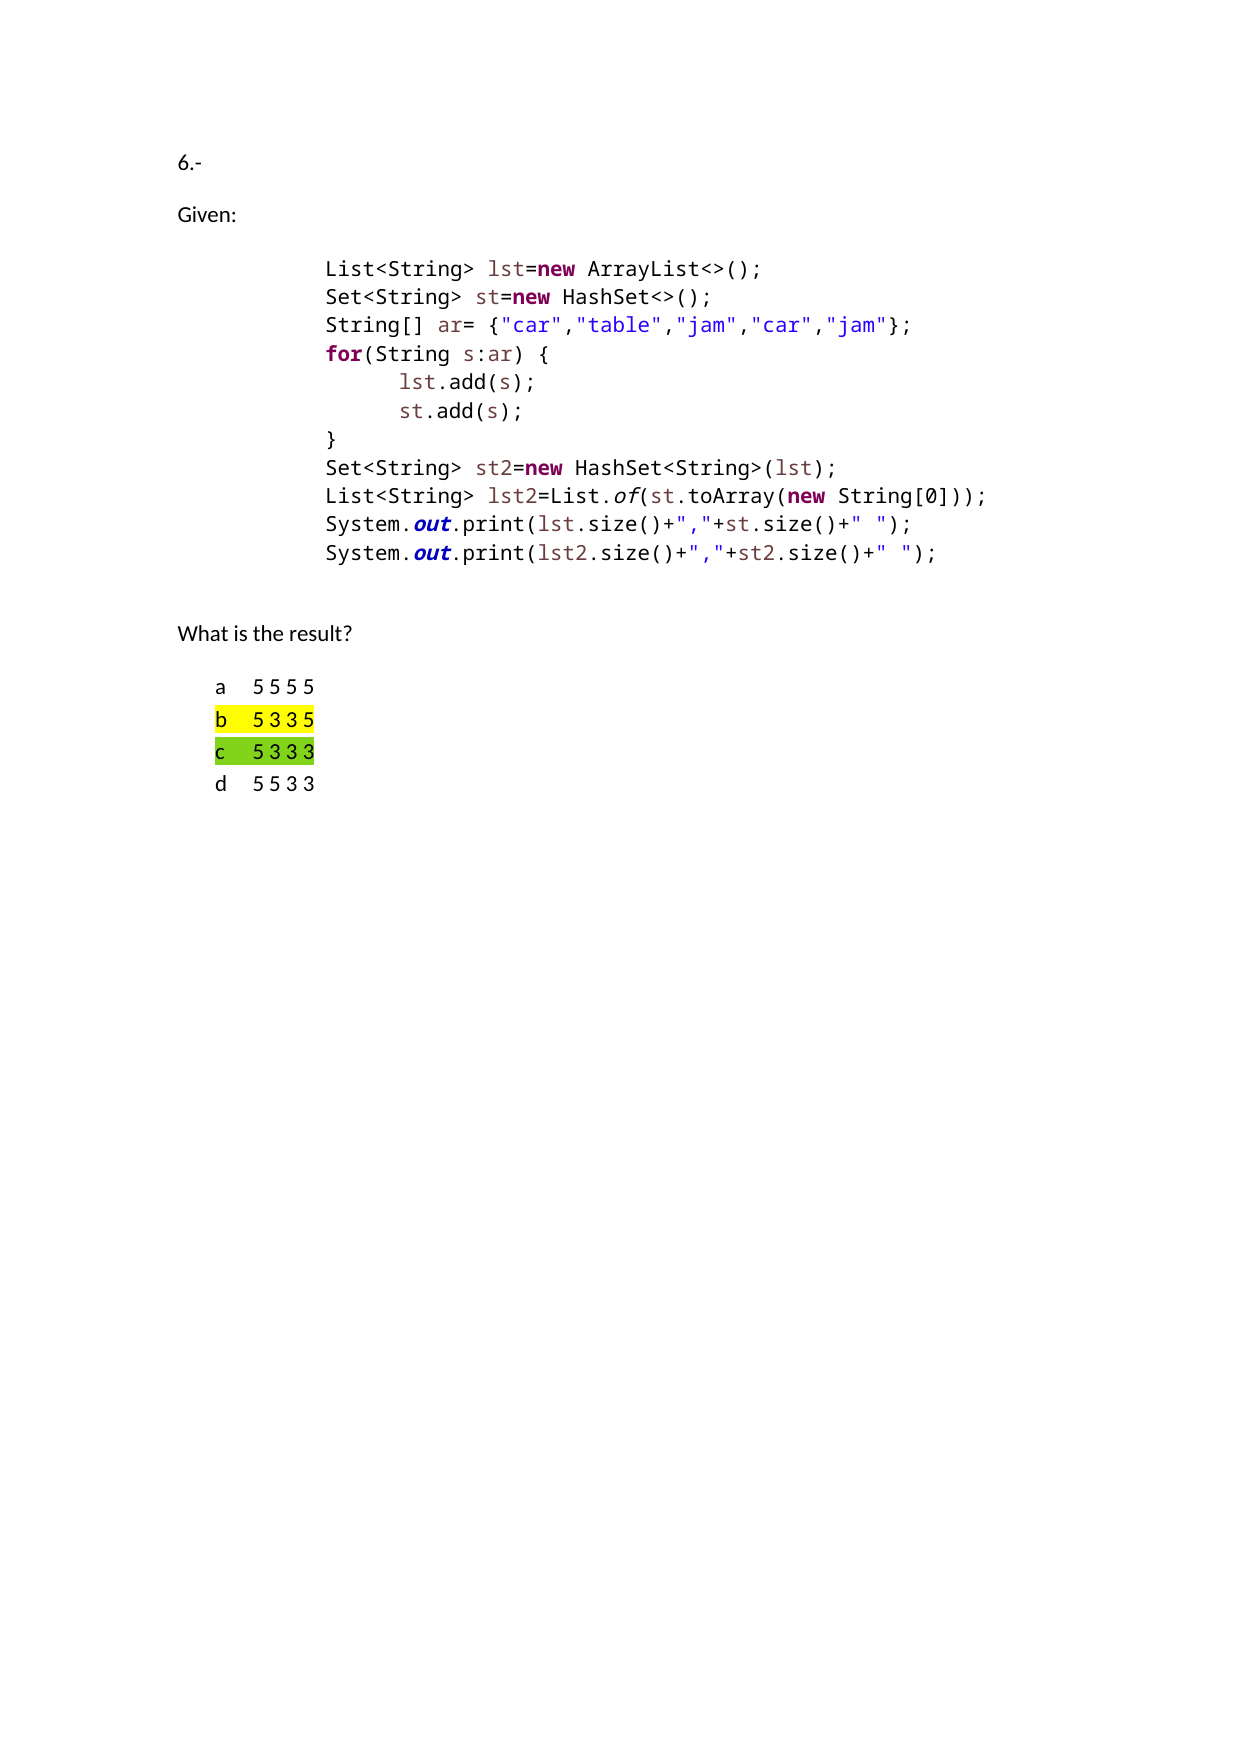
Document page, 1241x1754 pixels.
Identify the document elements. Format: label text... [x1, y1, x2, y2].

text st.add(s); [177, 396, 1063, 424]
text What is the result? [177, 619, 1063, 647]
text System.out.print(lst.size()+","+st.size()+" "); [177, 509, 1063, 538]
text Given: [177, 201, 1063, 229]
text System.out.print(lst2.size()+","+st2.size()+" "); [177, 538, 1063, 566]
list 5 5 5 5 [215, 672, 1063, 701]
text Set<String> st2=new HashSet<String>(lst); [177, 453, 1063, 481]
text String[] ar= {"car","table","jam","car","jam"}; [177, 311, 1063, 339]
text lst.add(s); [177, 367, 1063, 396]
text List<String> lst2=List.of(st.toArray(new String[0])); [177, 481, 1063, 509]
text 6.- [177, 148, 1063, 176]
text Set<String> st=new HashSet<>(); [177, 282, 1063, 311]
list 5 3 3 5 [215, 705, 1063, 733]
text for(String s:ar) { [177, 339, 1063, 367]
list 5 3 3 3 [215, 737, 1063, 765]
text } [177, 424, 1063, 453]
list 5 5 3 3 [215, 769, 1063, 797]
text List<String> lst=new ArrayList<>(); [177, 254, 1063, 282]
